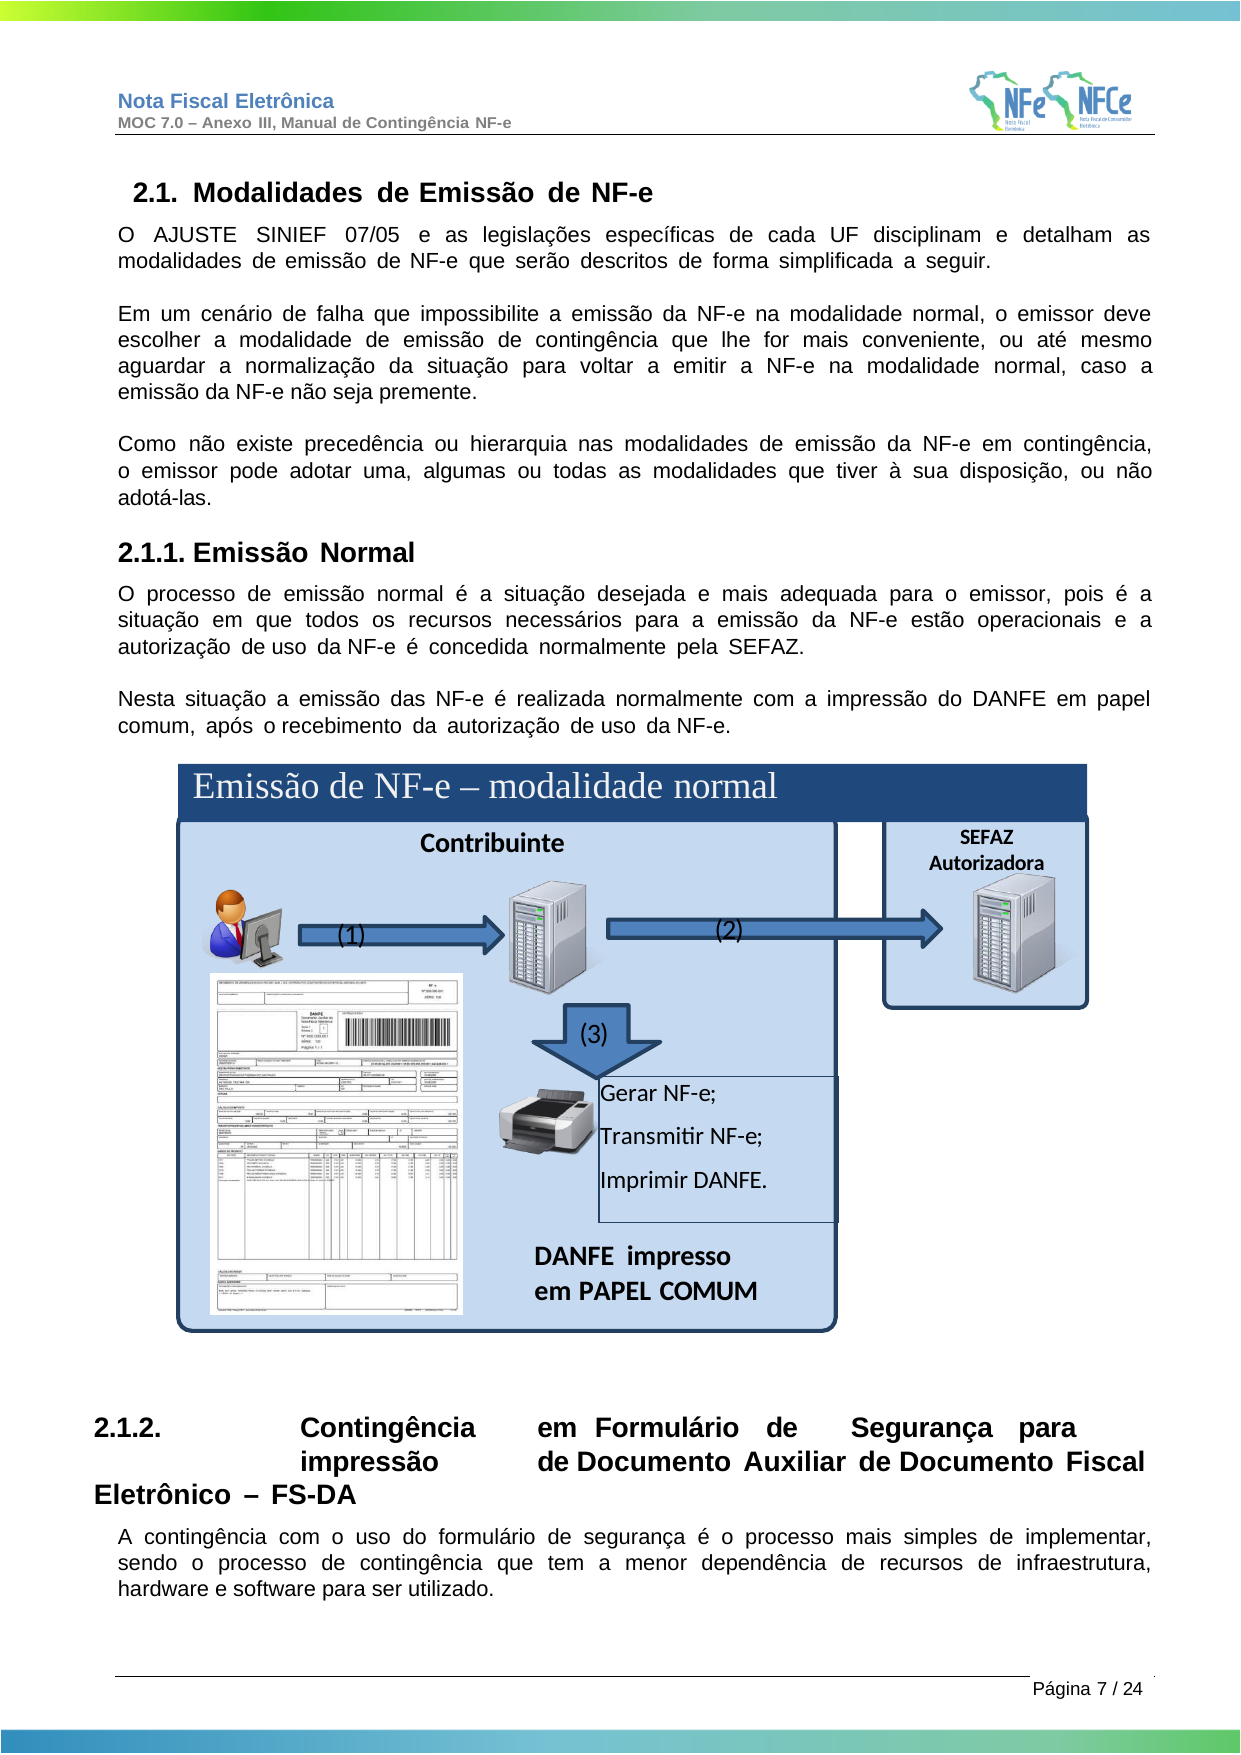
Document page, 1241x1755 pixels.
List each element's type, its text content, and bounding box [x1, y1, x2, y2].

text Como não existe precedência ou hierarquia nas modalidades de emissão da NF-e em contingência, o emissor pode adotar uma, algumas ou todas as modalidades que tiver à sua disposição, ou não adotá-las. [118, 431, 1153, 510]
subtitle Emissão Normal [118, 536, 1176, 568]
text O processo de emissão normal é a situação desejada e mais adequada para o emissor, pois é a situação em que todos os recursos necessários para a emissão da NF-e estão operacionais e a autorização de uso da NF-e é concedida normalmente pela SEFAZ. [118, 581, 1153, 659]
subtitle Modalidades de Emissão de NF-e [133, 176, 1176, 209]
text A contingência com o uso do formulário de segurança é o processo mais simples de implementar, sendo o processo de contingência que tem a menor dependência de recursos de infraestrutura, hardware e software para ser utilizado. [118, 1523, 1152, 1601]
text Nesta situação a emissão das NF-e é realizada normalmente com a impressão do DANFE em papel comum, após o recebimento da autorização de uso da NF-e. [118, 686, 1152, 738]
subtitle Contingência em Formulário de Segurança para impressão de Documento Auxiliar de Documento Fiscal Eletrônico – FS-DA [94, 1411, 1151, 1510]
text O AJUSTE SINIEF 07/05 e as legislações específicas de cada UF disciplinam e detalham as modalidades de emissão de NF-e que serão descritos de forma simplificada a seguir. [118, 222, 1152, 273]
text Em um cenário de falha que impossibilite a emissão da NF-e na modalidade normal, o emissor deve escolher a modalidade de emissão de contingência que lhe for mais conveniente, ou até mesmo aguardar a normalização da situação para voltar a emitir a NF-e na modalidade normal, caso a emissão da NF-e não seja premente. [118, 301, 1153, 404]
